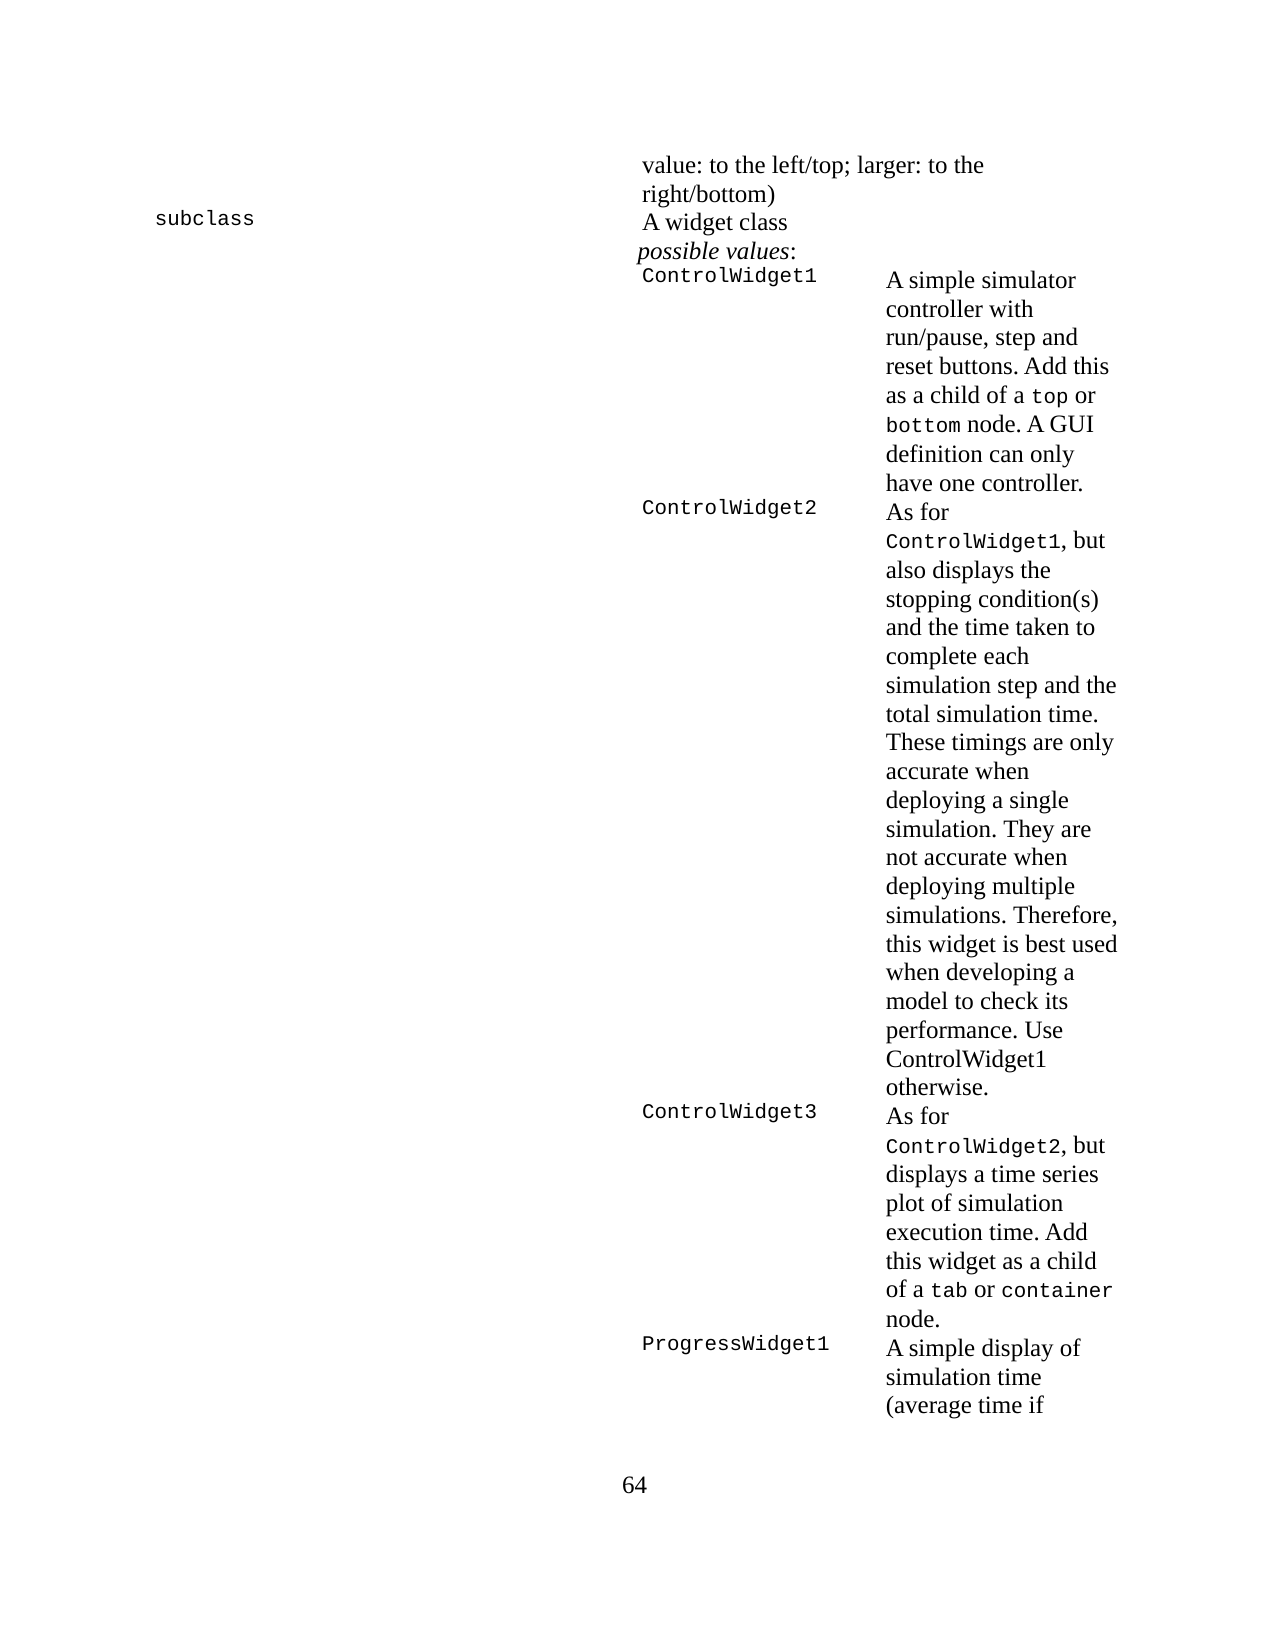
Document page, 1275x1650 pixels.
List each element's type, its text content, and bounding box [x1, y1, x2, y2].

table_cell ControlWidget2 [638, 497, 881, 1101]
table_header ControlWidget1 [638, 265, 881, 497]
table_cell A widget class possible values: [638, 208, 1125, 265]
table_header value: to the left/top; larger: to the right/bottom) [638, 150, 1125, 207]
table_cell A simple display of simulation time (average time if [881, 1333, 1125, 1419]
table_cell subclass [150, 208, 637, 1419]
table_header [150, 150, 637, 207]
table_cell As for ControlWidget1, but also displays the stopping condition(s) and the time taken to complete each simulation step and the total simulation time. These timings are only accurate when deploying a single simulation. They are not accurate when deploying multiple simulations. Therefore, this widget is best used when developing a model to check its performance. Use ControlWidget1 otherwise. [881, 497, 1125, 1101]
table_cell As for ControlWidget2, but displays a time series plot of simulation execution time. Add this widget as a child of a tab or container node. [881, 1101, 1125, 1333]
table_header A simple simulator controller with run/pause, step and reset buttons. Add this as a child of a top or bottom node. A GUI definition can only have one controller. [881, 265, 1125, 497]
table_cell ProgressWidget1 [638, 1333, 881, 1419]
table_cell ControlWidget3 [638, 1101, 881, 1333]
